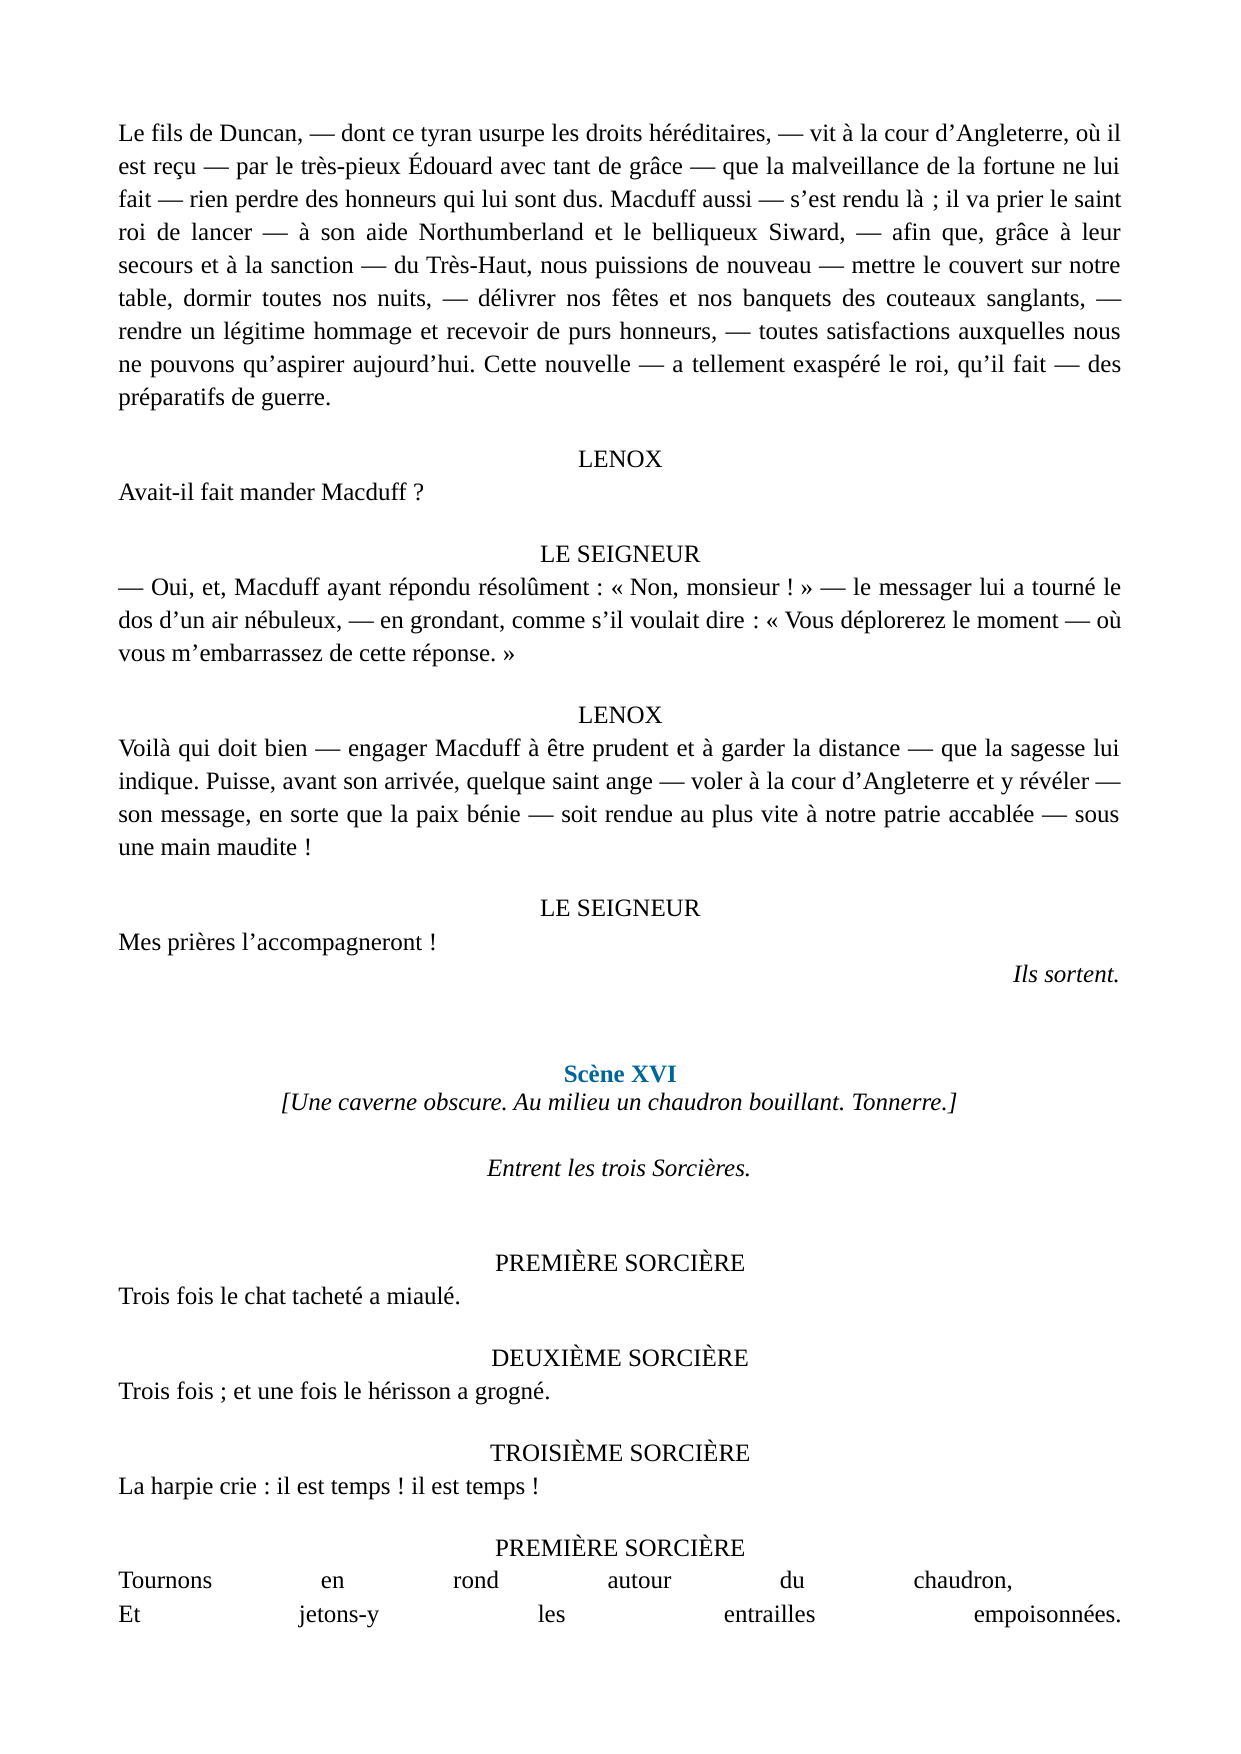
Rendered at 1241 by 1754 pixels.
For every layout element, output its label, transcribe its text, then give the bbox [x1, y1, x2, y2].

subtitle Scène XVI [118, 1059, 1122, 1087]
text DEUXIÈME SORCIÈRE [118, 1343, 1122, 1372]
text Mes prières l’accompagneront ! [118, 927, 1122, 955]
text La harpie crie : il est temps ! il est temps ! [118, 1471, 1122, 1499]
text Trois fois le chat tacheté a miaulé. [118, 1281, 1122, 1310]
text [Une caverne obscure. Au milieu un chaudron bouillant. Tonnerre.] [118, 1087, 1122, 1116]
text Trois fois ; et une fois le hérisson a grogné. [118, 1376, 1122, 1405]
text LE SEIGNEUR [118, 539, 1122, 568]
text Entrent les trois Sorcières. [118, 1153, 1122, 1182]
text PREMIÈRE SORCIÈRE [118, 1248, 1122, 1277]
text — Oui, et, Macduff ayant répondu résolûment : « Non, monsieur ! » — le messager lui a tourné le dos d’un air nébuleux, — en grondant, comme s’il voulait dire : « Vous déplorerez le moment — où vous m’embarrassez de cette réponse. » [118, 572, 1122, 667]
text Ils sortent. [118, 959, 1122, 988]
text Voilà qui doit bien — engager Macduff à être prudent et à garder la distance — que la sagesse lui indique. Puisse, avant son arrivée, quelque saint ange — voler à la cour d’Angleterre et y révéler — son message, en sorte que la paix bénie — soit rendue au plus vite à notre patrie accablée — sous une main maudite ! [118, 733, 1122, 861]
text Le fils de Duncan, — dont ce tyran usurpe les droits héréditaires, — vit à la cour d’Angleterre, où il est reçu — par le très-pieux Édouard avec tant de grâce — que la malveillance de la fortune ne lui fait — rien perdre des honneurs qui lui sont dus. Macduff aussi — s’est rendu là ; il va prier le saint roi de lancer — à son aide Northumberland et le belliqueux Siward, — afin que, grâce à leur secours et à la sanction — du Très-Haut, nous puissions de nouveau — mettre le couvert sur notre table, dormir toutes nos nuits, — délivrer nos fêtes et nos banquets des couteaux sanglants, — rendre un légitime hommage et recevoir de purs honneurs, — toutes satisfactions auxquelles nous ne pouvons qu’aspirer aujourd’hui. Cette nouvelle — a tellement exaspéré le roi, qu’il fait — des préparatifs de guerre. [118, 118, 1122, 411]
text LE SEIGNEUR [118, 893, 1122, 922]
text LENOX [118, 444, 1122, 473]
text Avait-il fait mander Macduff ? [118, 477, 1122, 506]
text Tournons en rond autour du chaudron, Et jetons-y les entrailles empoisonnées. [118, 1566, 1122, 1627]
text PREMIÈRE SORCIÈRE [118, 1533, 1122, 1561]
text TROISIÈME SORCIÈRE [118, 1438, 1122, 1467]
text LENOX [118, 700, 1122, 728]
